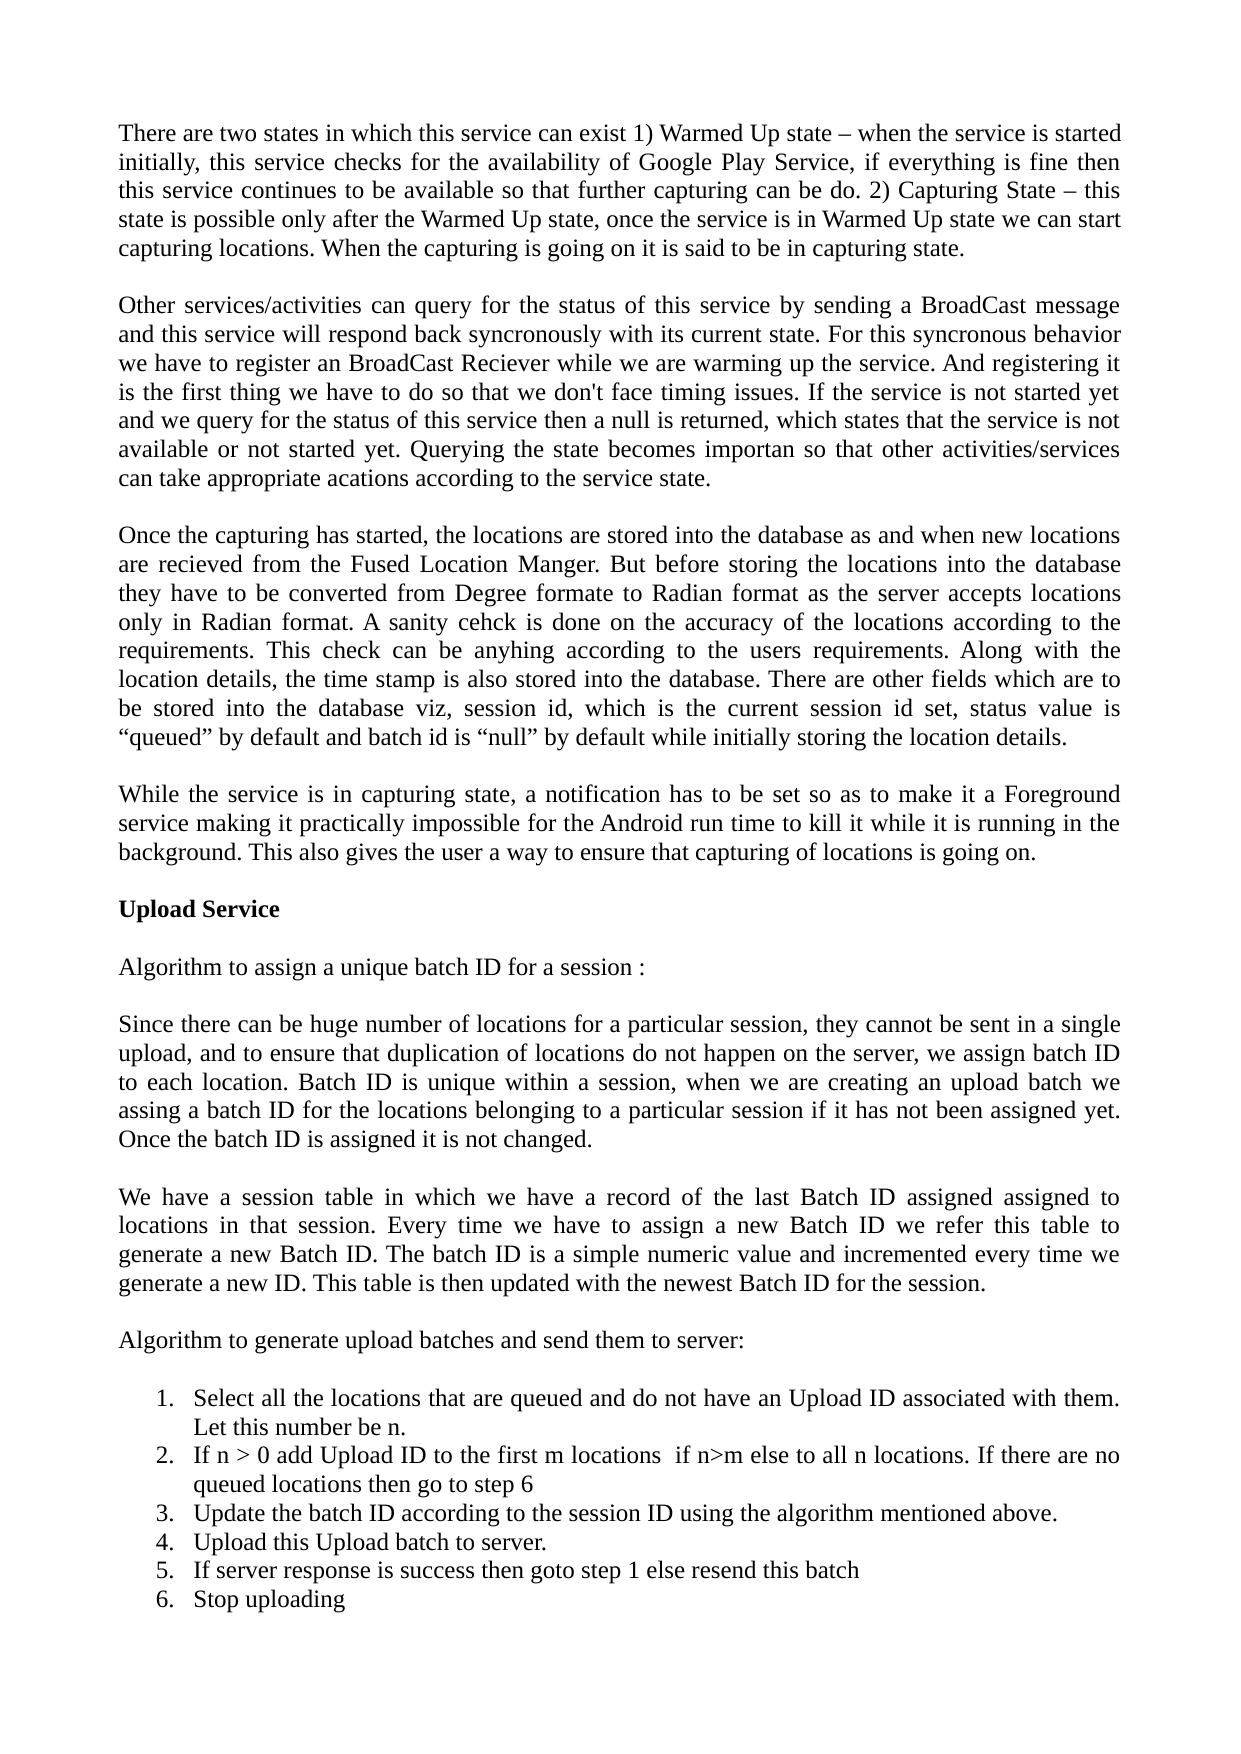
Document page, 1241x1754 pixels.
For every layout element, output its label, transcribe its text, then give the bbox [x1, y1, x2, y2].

list Select all the locations that are queued and do not have an Upload ID associated with them. Let this number be n. [156, 1383, 1122, 1441]
text We have a session table in which we have a record of the last Batch ID assigned assigned to locations in that session. Every time we have to assign a new Batch ID we refer this table to generate a new Batch ID. The batch ID is a simple numeric value and incremented every time we generate a new ID. This table is then updated with the newest Batch ID for the session. [118, 1182, 1122, 1297]
text Upload Service [118, 894, 1122, 923]
text There are two states in which this service can exist 1) Warmed Up state – when the service is started initially, this service checks for the availability of Google Play Service, if everything is fine then this service continues to be available so that further capturing can be do. 2) Capturing State – this state is possible only after the Warmed Up state, once the service is in Warmed Up state we can start capturing locations. When the capturing is going on it is said to be in capturing state. [118, 118, 1122, 262]
text Algorithm to assign a unique batch ID for a session : [118, 952, 1122, 981]
text Algorithm to generate upload batches and send them to server: [118, 1326, 1122, 1354]
list Stop uploading [156, 1584, 1122, 1613]
text Other services/activities can query for the status of this service by sending a BroadCast message and this service will respond back syncronously with its current state. For this syncronous behavior we have to register an BroadCast Reciever while we are warming up the service. And registering it is the first thing we have to do so that we don't face timing issues. If the service is not started yet and we query for the status of this service then a null is returned, which states that the service is not available or not started yet. Querying the state becomes importan so that other activities/services can take appropriate acations according to the service state. [118, 291, 1122, 492]
list Update the batch ID according to the session ID using the algorithm mentioned above. [156, 1498, 1122, 1527]
list If n > 0 add Upload ID to the first m locations if n>m else to all n locations. If there are no queued locations then go to step 6 [156, 1441, 1122, 1498]
text While the service is in capturing state, a notification has to be set so as to make it a Foreground service making it practically impossible for the Android run time to kill it while it is running in the background. This also gives the user a way to ensure that capturing of locations is going on. [118, 779, 1122, 866]
list Upload this Upload batch to server. [156, 1527, 1122, 1556]
text Once the capturing has started, the locations are stored into the database as and when new locations are recieved from the Fused Location Manger. But before storing the locations into the database they have to be converted from Degree formate to Radian format as the server accepts locations only in Radian format. A sanity cehck is done on the accuracy of the locations according to the requirements. This check can be anyhing according to the users requirements. Along with the location details, the time stamp is also stored into the database. There are other fields which are to be stored into the database viz, session id, which is the current session id set, status value is “queued” by default and batch id is “null” by default while initially storing the location details. [118, 521, 1122, 751]
text Since there can be huge number of locations for a particular session, they cannot be sent in a single upload, and to ensure that duplication of locations do not happen on the server, we assign batch ID to each location. Batch ID is unique within a session, when we are creating an upload batch we assing a batch ID for the locations belonging to a particular session if it has not been assigned yet. Once the batch ID is assigned it is not changed. [118, 1009, 1122, 1153]
list If server response is success then goto step 1 else resend this batch [156, 1556, 1122, 1584]
